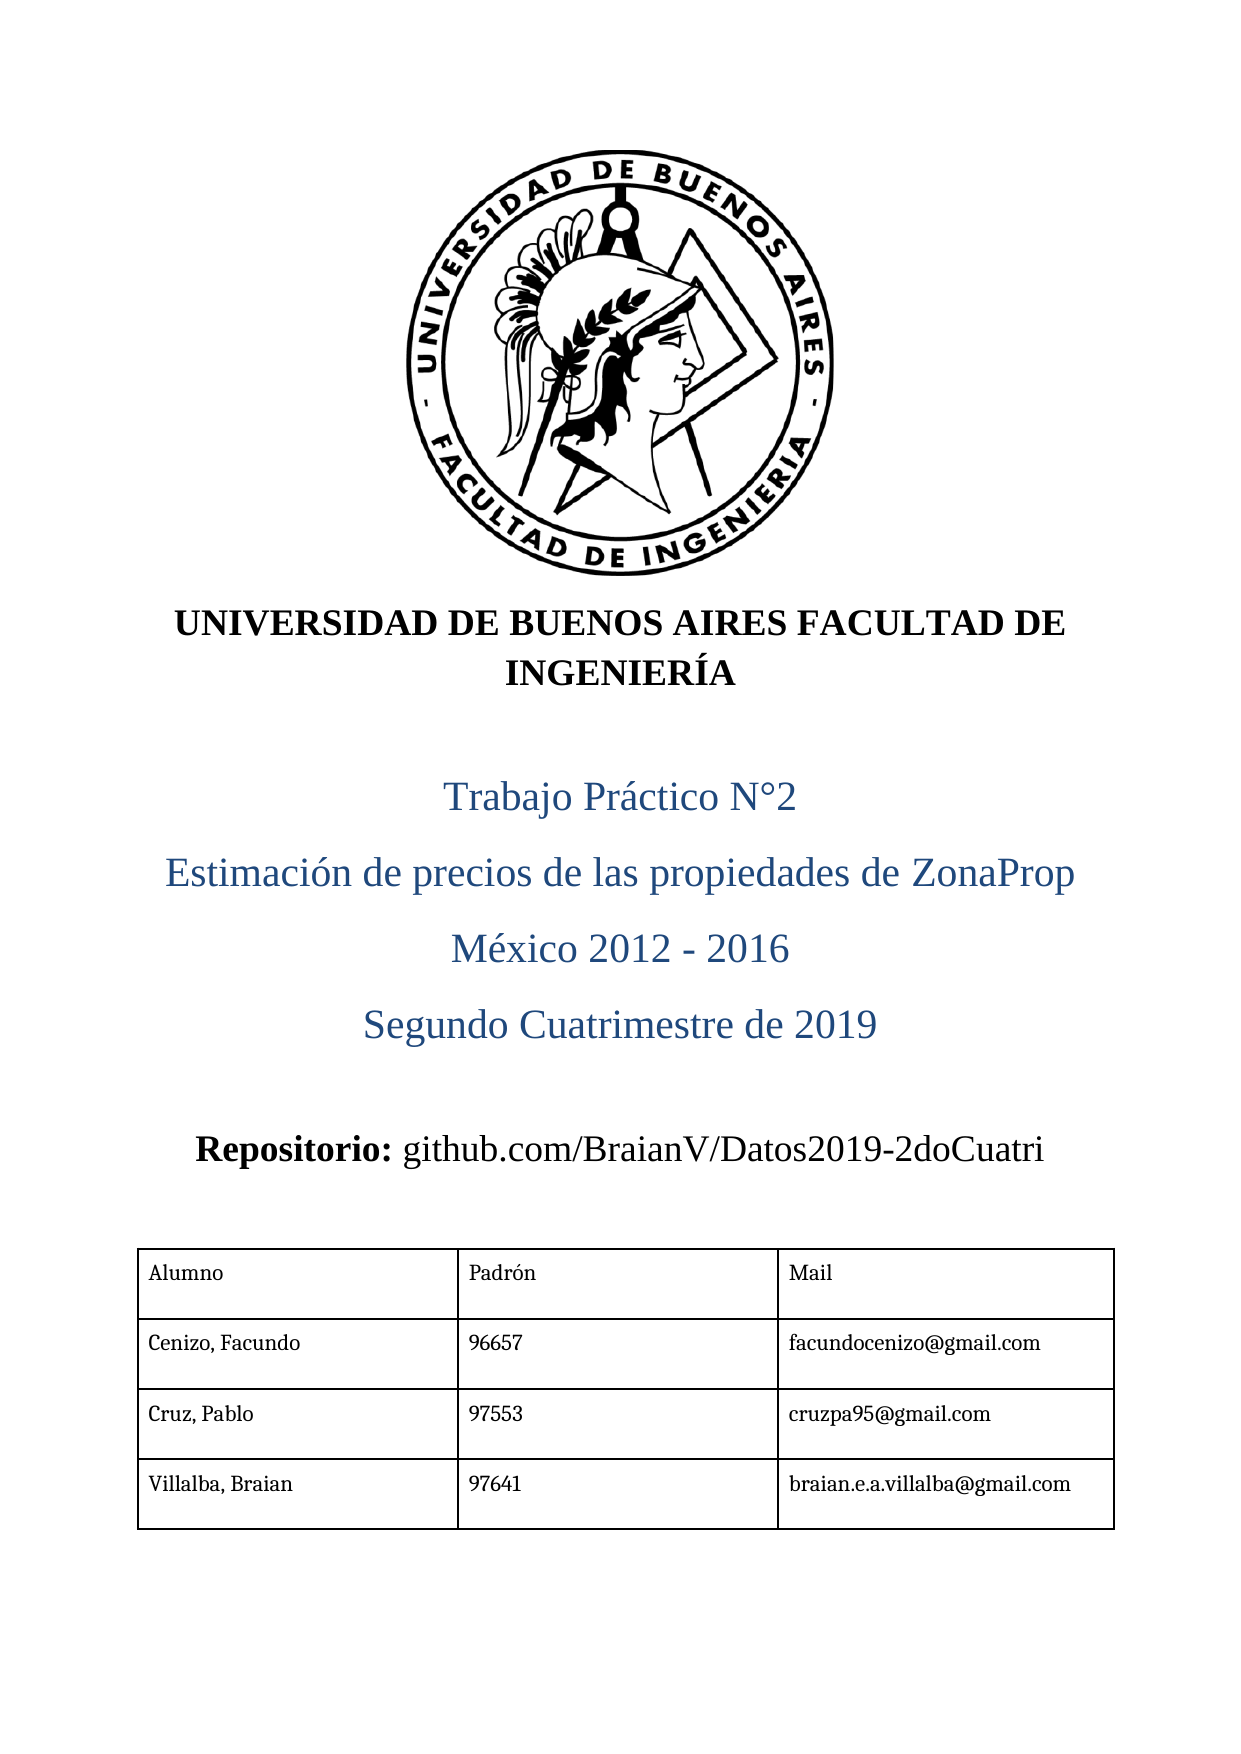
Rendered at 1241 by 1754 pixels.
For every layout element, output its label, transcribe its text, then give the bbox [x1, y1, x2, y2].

text Trabajo Práctico N°2 [150, 771, 1090, 819]
table_header Padrón [459, 1250, 777, 1318]
table_cell Villalba, Braian [139, 1460, 457, 1528]
table_cell 97641 [459, 1460, 777, 1528]
table_cell 96657 [459, 1320, 777, 1388]
table_cell cruzpa95@gmail.com [779, 1390, 1113, 1458]
text Estimación de precios de las propiedades de ZonaProp [150, 847, 1090, 895]
table_cell Cruz, Pablo [139, 1390, 457, 1458]
text Segundo Cuatrimestre de 2019 [150, 999, 1090, 1047]
text Repositorio: github.com/BraianV/Datos2019-2doCuatri [150, 1126, 1090, 1169]
table_cell facundocenizo@gmail.com [779, 1320, 1113, 1388]
table_header Alumno [139, 1250, 457, 1318]
table_cell braian.e.a.villalba@gmail.com [779, 1460, 1113, 1528]
text México 2012 - 2016 [150, 923, 1090, 971]
picture [406, 150, 834, 576]
table_cell Cenizo, Facundo [139, 1320, 457, 1388]
table_header Mail [779, 1250, 1113, 1318]
table_cell 97553 [459, 1390, 777, 1458]
text UNIVERSIDAD DE BUENOS AIRES FACULTAD DE INGENIERÍA [150, 600, 1090, 693]
